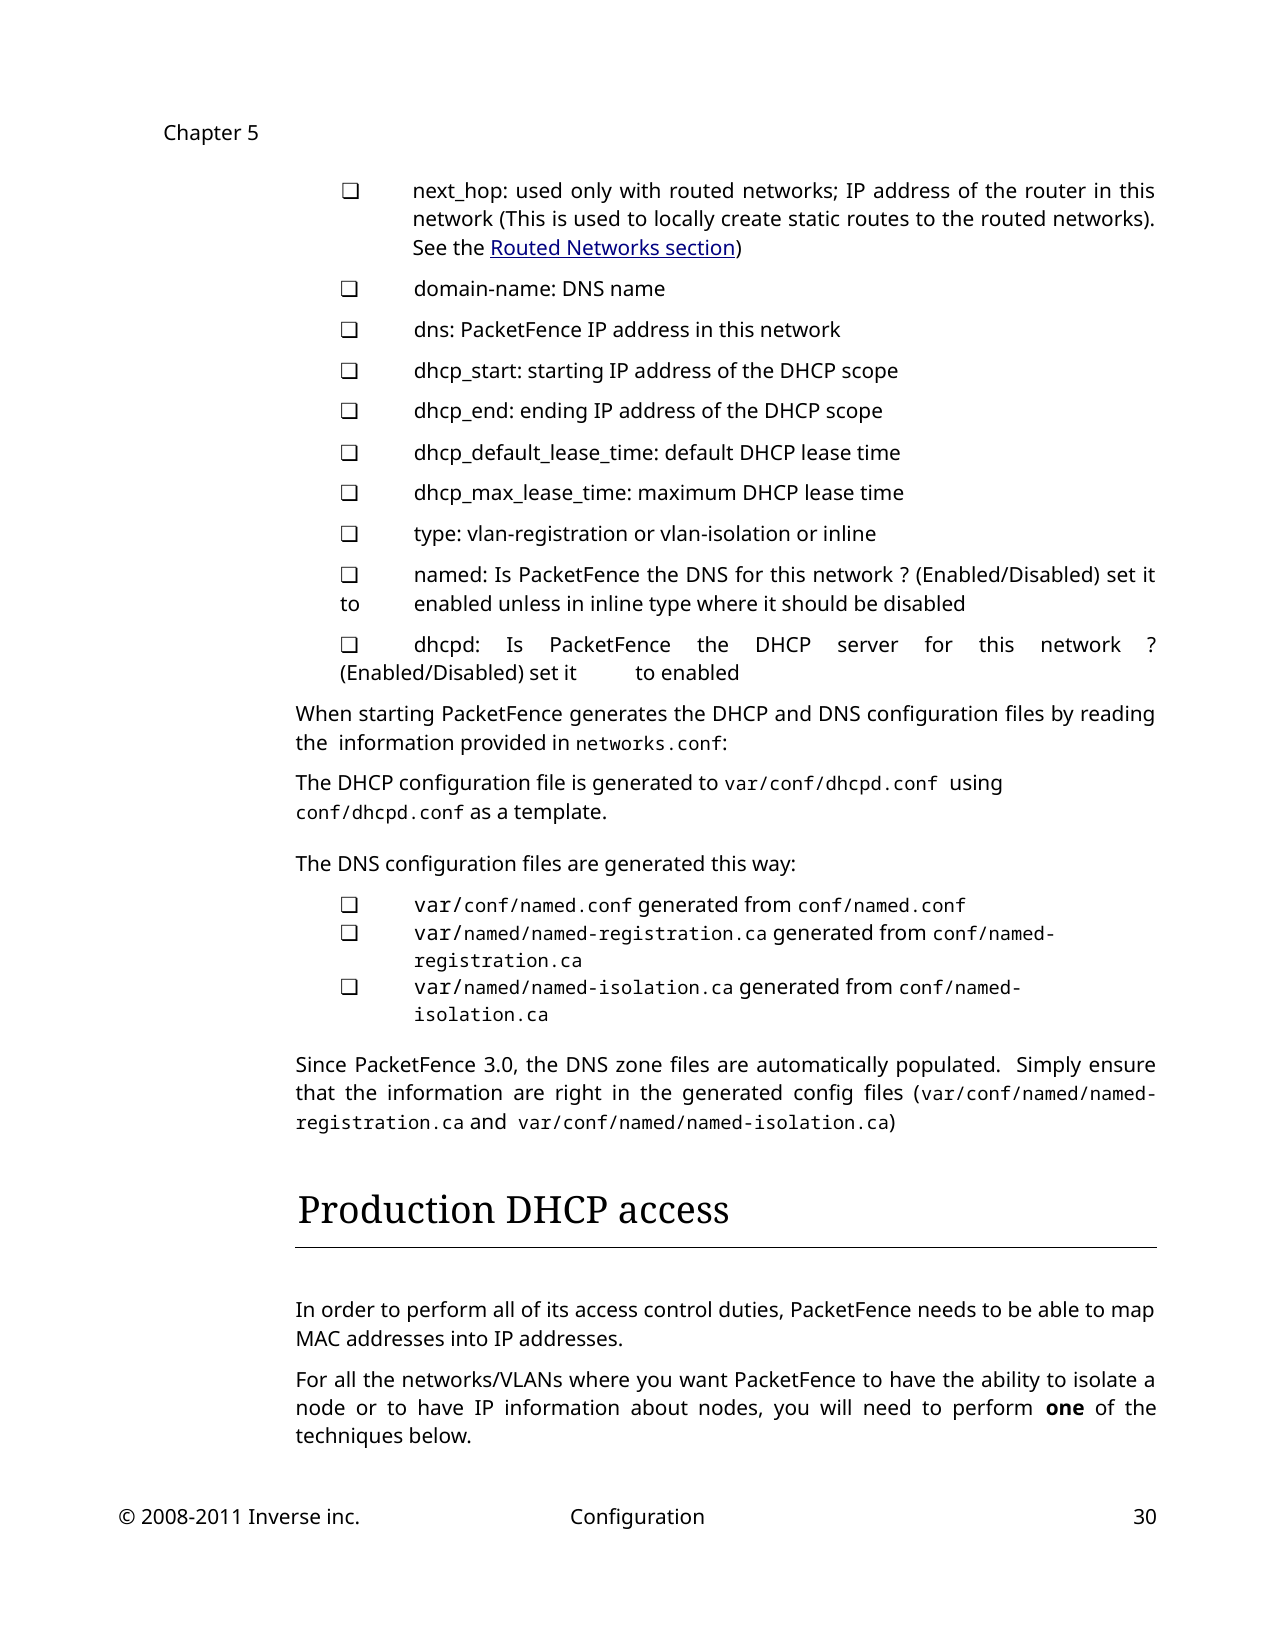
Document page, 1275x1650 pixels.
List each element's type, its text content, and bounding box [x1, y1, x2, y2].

text ❏ type: vlan-registration or vlan-isolation or inline [340, 519, 1157, 548]
text The DHCP configuration file is generated to var/conf/dhcpd.conf using conf/dhcpd.conf as a template. [295, 768, 1157, 825]
text Since PacketFence 3.0, the DNS zone files are automatically populated. Simply ensure that the information are right in the generated config files (var/conf/named/named-registration.ca and var/conf/named/named-isolation.ca) [295, 1050, 1157, 1135]
text ❏ dhcp_max_lease_time: maximum DHCP lease time [340, 478, 1157, 507]
list ❏ dhcpd: Is PacketFence the DHCP server for this network ? (Enabled/Disabled) set it to enabled [338, 630, 1157, 687]
text For all the networks/VLANs where you want PacketFence to have the ability to isolate a node or to have IP information about nodes, you will need to perform one of the techniques below. [295, 1365, 1157, 1450]
text The DNS configuration files are generated this way: [295, 849, 1157, 877]
text ❏ dns: PacketFence IP address in this network [340, 315, 1157, 343]
text In order to perform all of its access control duties, PacketFence needs to be able to map MAC addresses into IP addresses. [295, 1295, 1157, 1352]
subtitle Production DHCP access [295, 1184, 1157, 1247]
text ❏ dhcp_start: starting IP address of the DHCP scope [340, 356, 1157, 384]
text ❏ next_hop: used only with routed networks; IP address of the router in this network (This is used to locally create static routes to the routed networks). See the Routed Networks section) [341, 176, 1157, 261]
text When starting PacketFence generates the DHCP and DNS configuration files by reading the information provided in networks.conf: [295, 699, 1157, 756]
text ❏ domain-name: DNS name [340, 274, 1157, 302]
text ❏ dhcp_default_lease_time: default DHCP lease time [340, 438, 1157, 466]
text ❏ var/conf/named.conf generated from conf/named.conf ❏ var/named/named-registration.ca generated from conf/named- registration.ca ❏ var/named/named-isolation.ca generated from conf/named- isolation.ca [340, 890, 1157, 1026]
text ❏ dhcp_end: ending IP address of the DHCP scope [340, 397, 1157, 425]
list ❏ named: Is PacketFence the DNS for this network ? (Enabled/Disabled) set it to enabled unless in inline type where it should be disabled [338, 560, 1157, 617]
